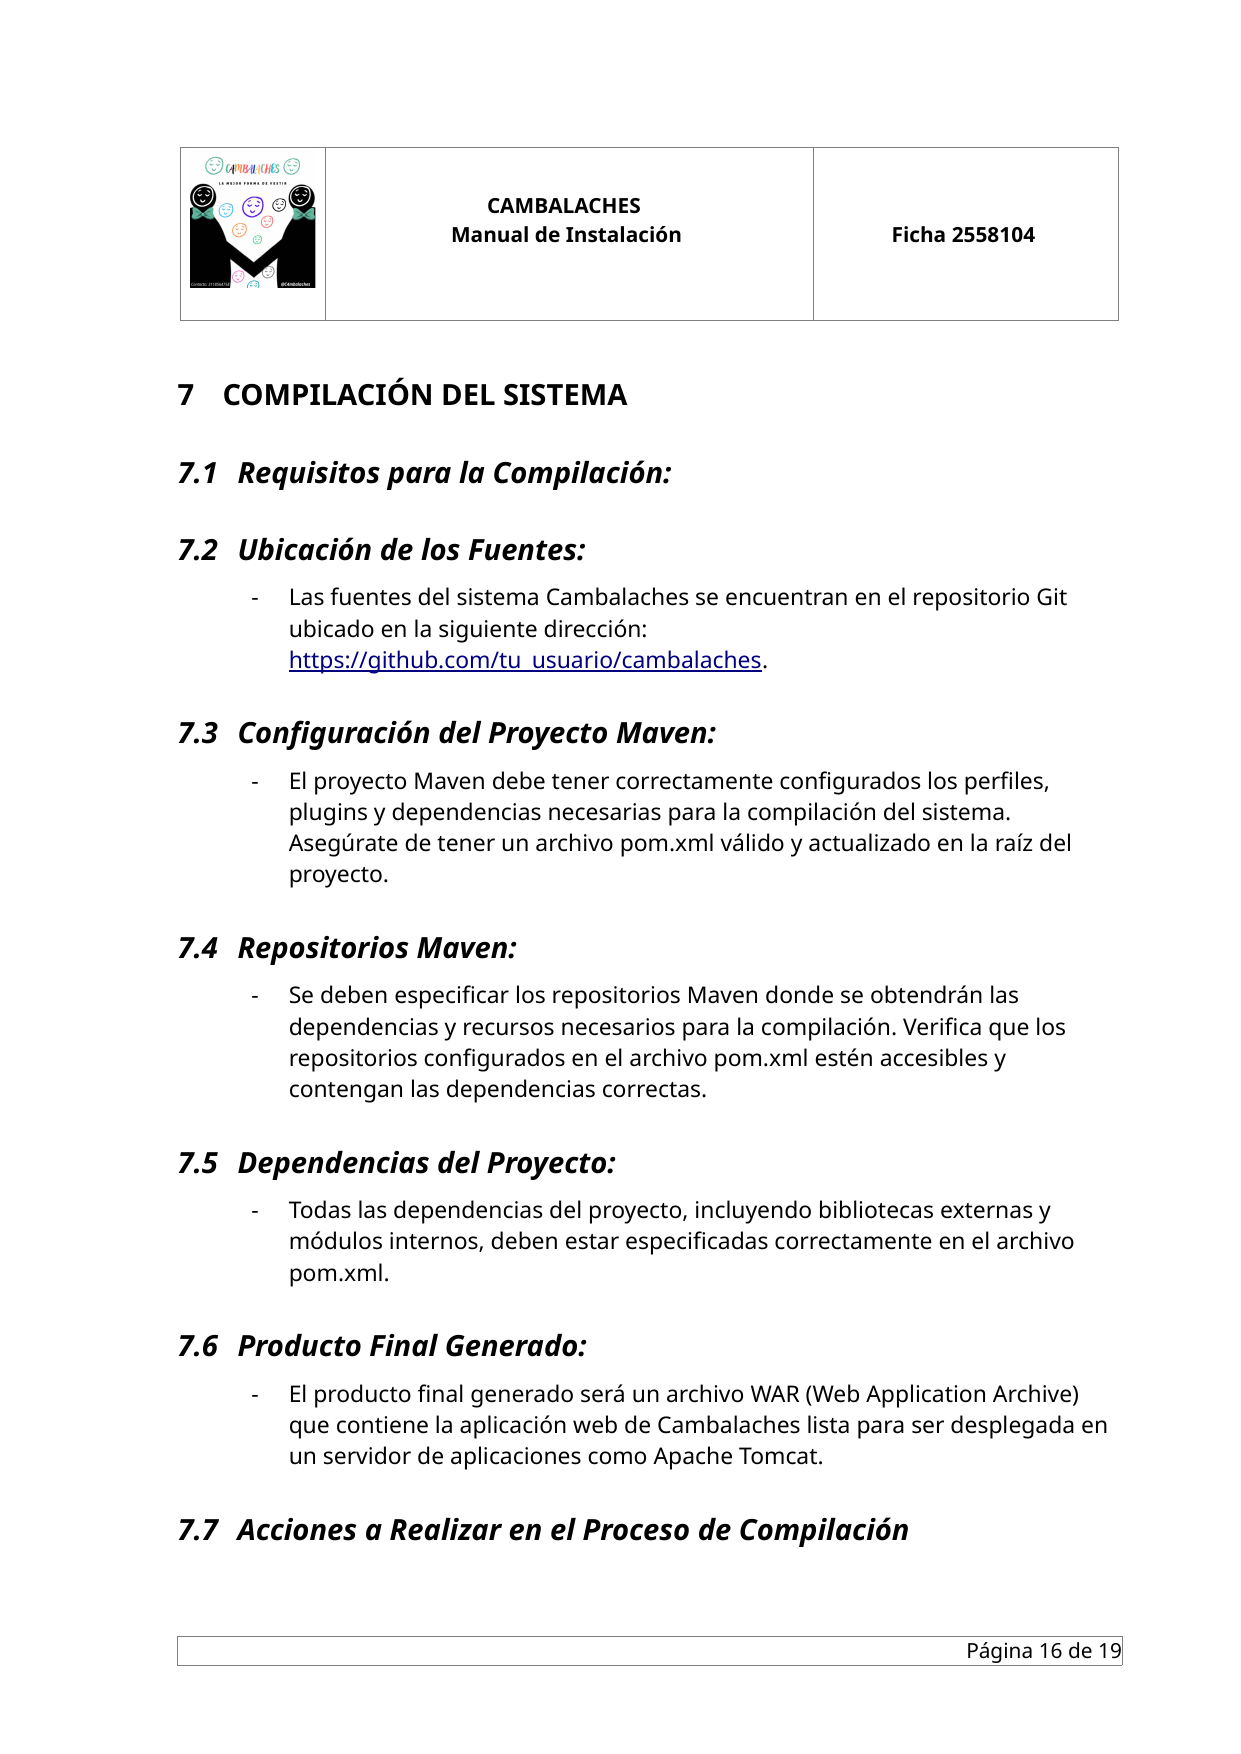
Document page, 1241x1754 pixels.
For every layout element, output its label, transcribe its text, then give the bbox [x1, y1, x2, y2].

subtitle COMPILACIÓN DEL SISTEMA [177, 375, 1122, 414]
subtitle Dependencias del Proyecto: [177, 1142, 1122, 1182]
list Se deben especificar los repositorios Maven donde se obtendrán las dependencias y recursos necesarios para la compilación. Verifica que los repositorios configurados en el archivo pom.xml estén accesibles y contengan las dependencias correctas. [251, 979, 1122, 1104]
list Todas las dependencias del proyecto, incluyendo bibliotecas externas y módulos internos, deben estar especificadas correctamente en el archivo pom.xml. [251, 1194, 1122, 1288]
subtitle Acciones a Realizar en el Proceso de Compilación [177, 1509, 1122, 1548]
list El producto final generado será un archivo WAR (Web Application Archive) que contiene la aplicación web de Cambalaches lista para ser desplegada en un servidor de aplicaciones como Apache Tomcat. [251, 1377, 1122, 1471]
list Las fuentes del sistema Cambalaches se encuentran en el repositorio Git ubicado en la siguiente dirección: https://github.com/tu_usuario/cambalaches. [251, 581, 1122, 675]
subtitle Producto Final Generado: [177, 1325, 1122, 1365]
subtitle Ubicación de los Fuentes: [177, 529, 1122, 569]
list El proyecto Maven debe tener correctamente configurados los perfiles, plugins y dependencias necesarias para la compilación del sistema. Asegúrate de tener un archivo pom.xml válido y actualizado en la raíz del proyecto. [251, 765, 1122, 890]
subtitle Configuración del Proyecto Maven: [177, 712, 1122, 752]
subtitle Repositorios Maven: [177, 927, 1122, 967]
subtitle Requisitos para la Compilación: [177, 452, 1122, 492]
